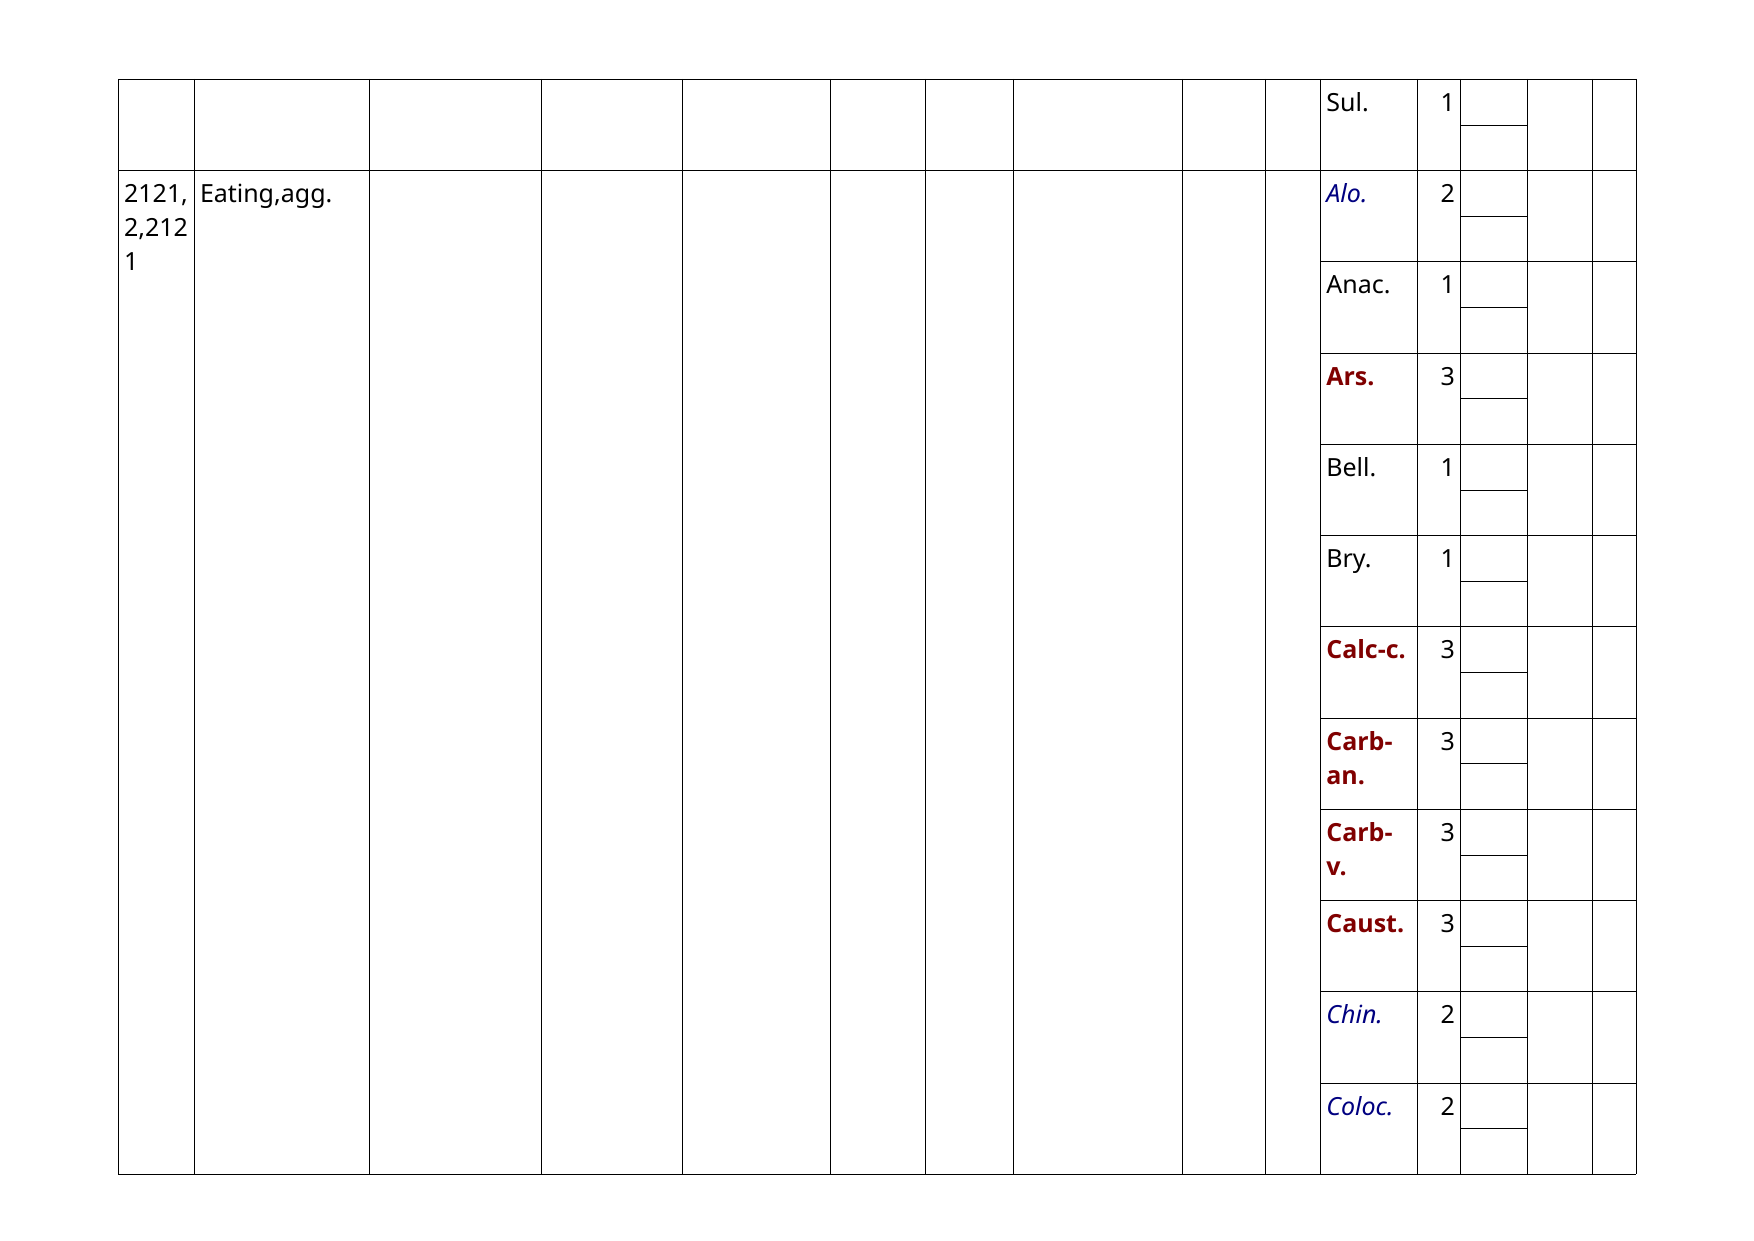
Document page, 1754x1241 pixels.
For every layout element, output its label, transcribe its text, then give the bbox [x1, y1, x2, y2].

table_cell [1593, 354, 1636, 444]
table_cell [1528, 719, 1592, 809]
table_cell [1593, 901, 1636, 991]
table_cell [1014, 80, 1182, 170]
table_cell [683, 171, 830, 1174]
table_cell 1 [1418, 445, 1460, 535]
table_cell [1461, 673, 1527, 718]
table_cell Bell. [1321, 445, 1417, 535]
table_cell [1461, 992, 1527, 1037]
table_cell [1461, 536, 1527, 581]
table_cell [1593, 992, 1636, 1083]
table_cell [1593, 80, 1636, 170]
table_cell [683, 80, 830, 170]
table_cell [1461, 80, 1527, 124]
table_cell 3 [1418, 810, 1460, 900]
table_cell 3 [1418, 901, 1460, 991]
table_cell 2 [1418, 1084, 1460, 1174]
table_cell [370, 80, 541, 170]
table_cell [1528, 810, 1592, 900]
table_cell [1461, 719, 1527, 763]
table_cell [1528, 354, 1592, 444]
table_cell 2 [1418, 171, 1460, 261]
table_cell [1528, 992, 1592, 1083]
table_cell [119, 80, 194, 170]
table_cell [1461, 901, 1527, 946]
table_cell Sul. [1321, 80, 1417, 170]
table_cell [926, 171, 1013, 1174]
table_cell Caust. [1321, 901, 1417, 991]
table_cell 1 [1418, 262, 1460, 353]
table_cell [1266, 80, 1320, 170]
table_cell [1528, 171, 1592, 261]
table_cell [542, 80, 682, 170]
table_cell Carb-v. [1321, 810, 1417, 900]
table_cell [1593, 445, 1636, 535]
table_cell [1461, 491, 1527, 535]
table_cell Eating,agg. [195, 171, 369, 1174]
table_cell [1528, 1084, 1592, 1174]
table_cell [1461, 171, 1527, 216]
table_cell [1593, 627, 1636, 718]
table_cell [1461, 947, 1527, 991]
table_cell 3 [1418, 354, 1460, 444]
table_cell [1593, 810, 1636, 900]
table_cell Alo. [1321, 171, 1417, 261]
table_cell [542, 171, 682, 1174]
table_cell Calc-c. [1321, 627, 1417, 718]
table_cell [1461, 856, 1527, 900]
table_cell [1461, 399, 1527, 444]
table_cell [1593, 1084, 1636, 1174]
table_cell [831, 80, 925, 170]
table_cell [1266, 171, 1320, 1174]
table_cell Anac. [1321, 262, 1417, 353]
table_cell [1461, 810, 1527, 854]
table_cell [1461, 126, 1527, 170]
table_cell [926, 80, 1013, 170]
table_cell [195, 80, 369, 170]
table_cell [1593, 171, 1636, 261]
table_cell [1528, 262, 1592, 353]
table_cell [1593, 536, 1636, 626]
table_cell [1461, 1129, 1527, 1174]
table_cell [1461, 354, 1527, 398]
table_cell [1461, 764, 1527, 809]
table_cell 3 [1418, 719, 1460, 809]
table_cell [1461, 1084, 1527, 1128]
table_cell 1 [1418, 80, 1460, 170]
table_cell Chin. [1321, 992, 1417, 1083]
table_cell [1461, 308, 1527, 353]
table_cell [1183, 171, 1265, 1174]
table_cell [831, 171, 925, 1174]
table_cell [1593, 262, 1636, 353]
table_cell 3 [1418, 627, 1460, 718]
table_cell [1528, 901, 1592, 991]
table_cell Ars. [1321, 354, 1417, 444]
table_cell [1528, 80, 1592, 170]
table_cell [1461, 1038, 1527, 1083]
table_cell 1 [1418, 536, 1460, 626]
table_cell [1461, 582, 1527, 626]
table_cell 2121,2,2121 [119, 171, 194, 1174]
table_cell [1183, 80, 1265, 170]
table_cell [1528, 445, 1592, 535]
table_cell [1461, 217, 1527, 261]
table_cell [1014, 171, 1182, 1174]
table_cell [1528, 627, 1592, 718]
table_cell [1528, 536, 1592, 626]
table_cell 2 [1418, 992, 1460, 1083]
table_cell [1593, 719, 1636, 809]
table_cell Bry. [1321, 536, 1417, 626]
table_cell Coloc. [1321, 1084, 1417, 1174]
table_cell [1461, 445, 1527, 489]
table_cell [1461, 627, 1527, 672]
table_cell [1461, 262, 1527, 307]
table_cell Carb-an. [1321, 719, 1417, 809]
table_cell [370, 171, 541, 1174]
